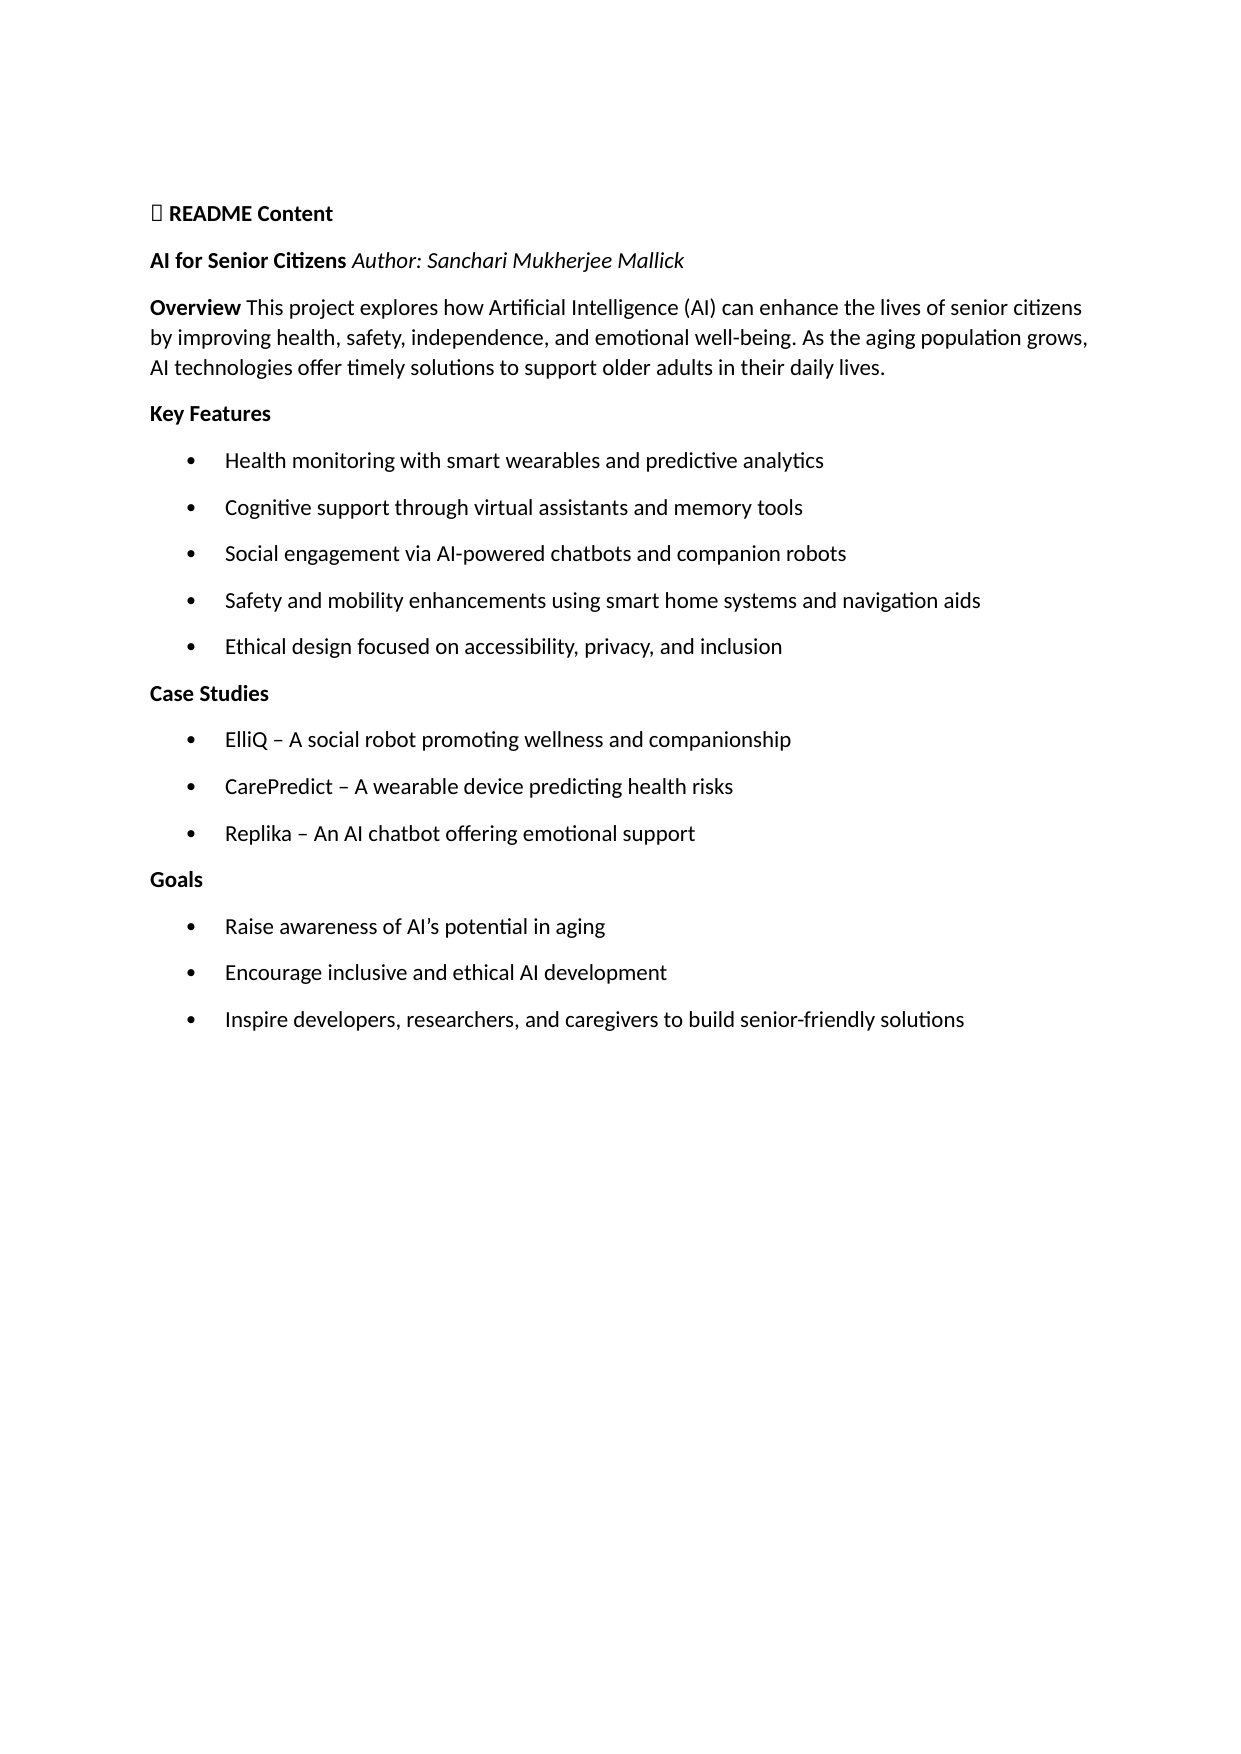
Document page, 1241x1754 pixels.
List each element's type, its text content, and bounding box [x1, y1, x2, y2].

text 📘 README Content [150, 197, 1090, 228]
list Ethical design focused on accessibility, privacy, and inclusion [187, 632, 1090, 660]
list Safety and mobility enhancements using smart home systems and navigation aids [187, 586, 1090, 614]
text Overview This project explores how Artificial Intelligence (AI) can enhance the lives of senior citizens by improving health, safety, independence, and emotional well-being. As the aging population grows, AI technologies offer timely solutions to support older adults in their daily lives. [150, 293, 1090, 381]
list ElliQ – A social robot promoting wellness and companionship [187, 726, 1090, 753]
list Health monitoring with smart wearables and predictive analytics [187, 446, 1090, 474]
list Cognitive support through virtual assistants and memory tools [187, 493, 1090, 521]
text AI for Senior Citizens Author: Sanchari Mukherjee Mallick [150, 247, 1090, 275]
list Replika – An AI chatbot offering emotional support [187, 819, 1090, 847]
list Inspire developers, researchers, and caregivers to build senior-friendly solutions [187, 1005, 1090, 1033]
list CarePredict – A wearable device predicting health risks [187, 772, 1090, 800]
list Social engagement via AI-powered chatbots and companion robots [187, 539, 1090, 567]
text Case Studies [150, 679, 1090, 707]
text Goals [150, 865, 1090, 893]
text Key Features [150, 399, 1090, 428]
list Encourage inclusive and ethical AI development [187, 958, 1090, 986]
list Raise awareness of AI’s potential in aging [187, 912, 1090, 940]
